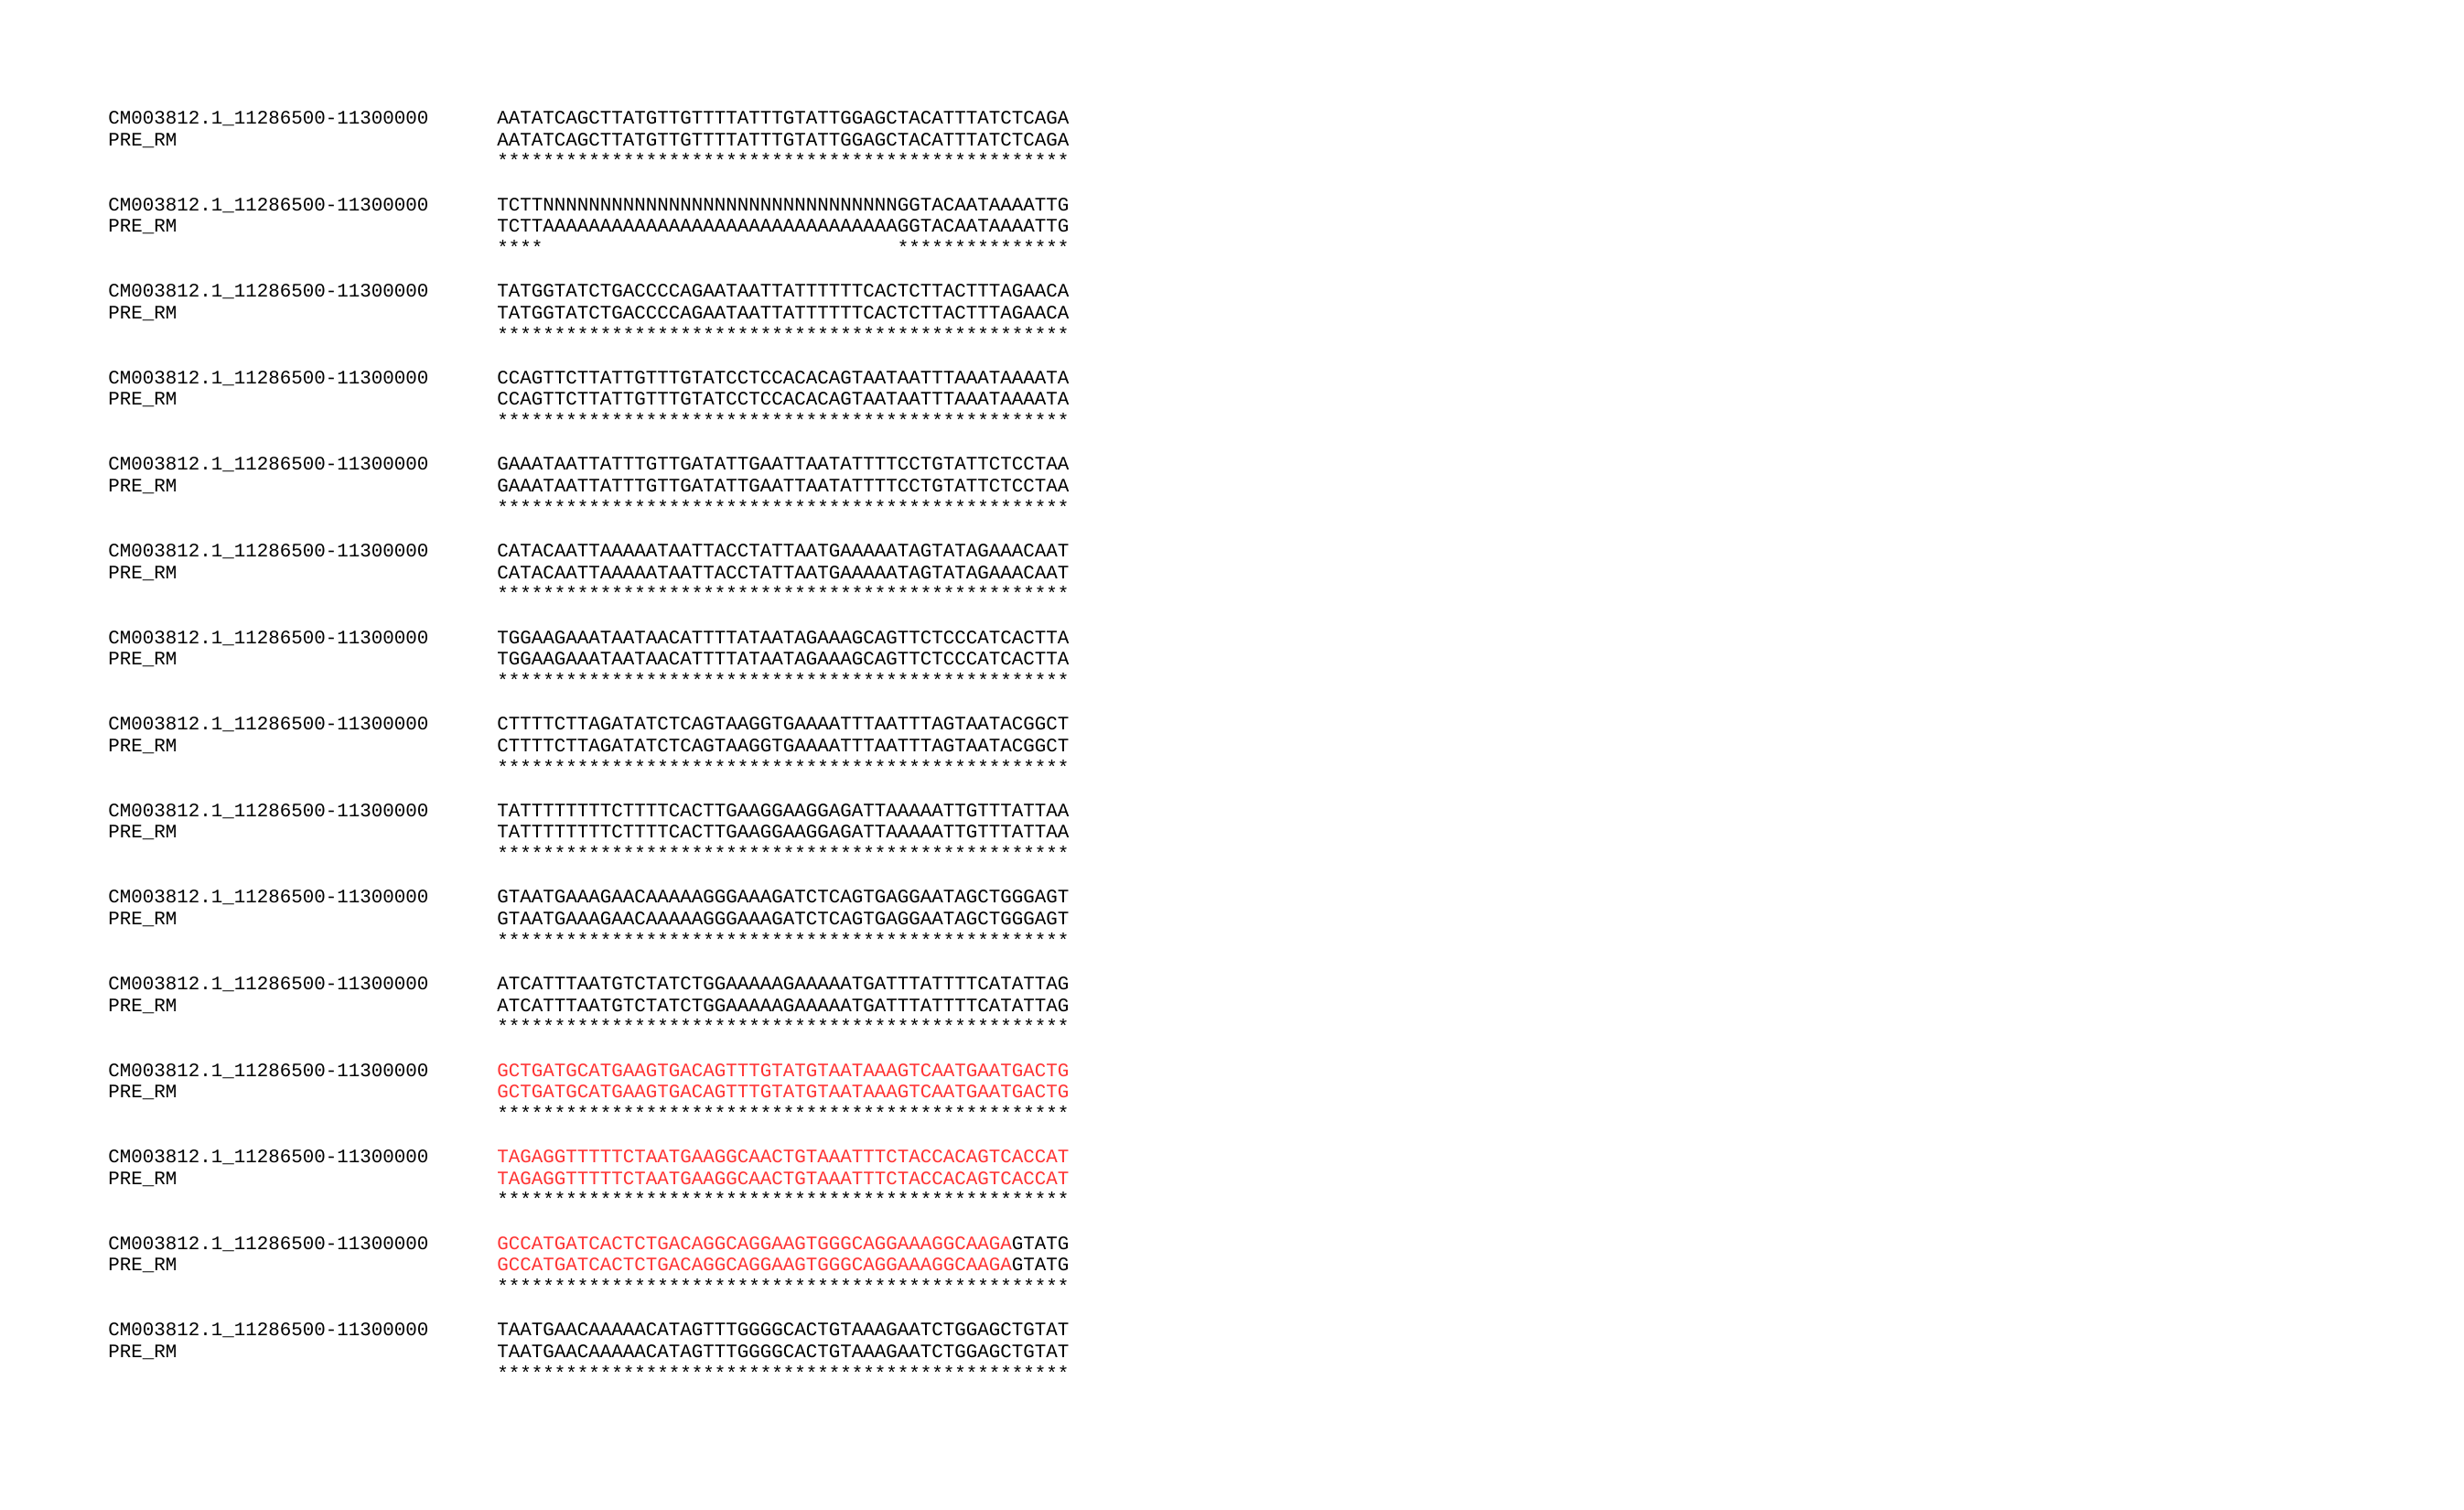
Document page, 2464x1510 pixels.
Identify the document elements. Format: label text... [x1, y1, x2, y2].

text ************************************************** [108, 1104, 2355, 1125]
text PRE_RM GCCATGATCACTCTGACAGGCAGGAAGTGGGCAGGAAAGGCAAGAGTATG [108, 1255, 2355, 1277]
text **** *************** [108, 238, 2355, 260]
text CM003812.1_11286500-11300000 CTTTTCTTAGATATCTCAGTAAGGTGAAAATTTAATTTAGTAATACGGCT [108, 714, 2355, 736]
text PRE_RM TAATGAACAAAAACATAGTTTGGGGCACTGTAAAGAATCTGGAGCTGTAT [108, 1342, 2355, 1363]
text CM003812.1_11286500-11300000 TGGAAGAAATAATAACATTTTATAATAGAAAGCAGTTCTCCCATCACTTA [108, 628, 2355, 649]
text PRE_RM TATTTTTTTTCTTTTCACTTGAAGGAAGGAGATTAAAAATTGTTTATTAA [108, 822, 2355, 844]
text ************************************************** [108, 1363, 2355, 1385]
text CM003812.1_11286500-11300000 TAATGAACAAAAACATAGTTTGGGGCACTGTAAAGAATCTGGAGCTGTAT [108, 1320, 2355, 1342]
text CM003812.1_11286500-11300000 GCCATGATCACTCTGACAGGCAGGAAGTGGGCAGGAAAGGCAAGAGTATG [108, 1234, 2355, 1255]
text ************************************************** [108, 411, 2355, 433]
text CM003812.1_11286500-11300000 TATGGTATCTGACCCCAGAATAATTATTTTTTCACTCTTACTTTAGAACA [108, 281, 2355, 303]
text CM003812.1_11286500-11300000 CATACAATTAAAAATAATTACCTATTAATGAAAAATAGTATAGAAACAAT [108, 541, 2355, 563]
text PRE_RM TAGAGGTTTTTCTAATGAAGGCAACTGTAAATTTCTACCACAGTCACCAT [108, 1169, 2355, 1190]
text CM003812.1_11286500-11300000 GAAATAATTATTTGTTGATATTGAATTAATATTTTCCTGTATTCTCCTAA [108, 454, 2355, 476]
text CM003812.1_11286500-11300000 GCTGATGCATGAAGTGACAGTTTGTATGTAATAAAGTCAATGAATGACTG [108, 1060, 2355, 1082]
text ************************************************** [108, 498, 2355, 519]
text PRE_RM TATGGTATCTGACCCCAGAATAATTATTTTTTCACTCTTACTTTAGAACA [108, 303, 2355, 324]
text ************************************************** [108, 1017, 2355, 1039]
text PRE_RM TGGAAGAAATAATAACATTTTATAATAGAAAGCAGTTCTCCCATCACTTA [108, 649, 2355, 671]
text ************************************************** [108, 151, 2355, 173]
text CM003812.1_11286500-11300000 TCTTNNNNNNNNNNNNNNNNNNNNNNNNNNNNNNNGGTACAATAAAATTG [108, 195, 2355, 216]
text ************************************************** [108, 1277, 2355, 1299]
text PRE_RM GTAATGAAAGAACAAAAAGGGAAAGATCTCAGTGAGGAATAGCTGGGAGT [108, 909, 2355, 931]
text PRE_RM CATACAATTAAAAATAATTACCTATTAATGAAAAATAGTATAGAAACAAT [108, 563, 2355, 584]
text ************************************************** [108, 324, 2355, 346]
text ************************************************** [108, 757, 2355, 779]
text PRE_RM AATATCAGCTTATGTTGTTTTATTTGTATTGGAGCTACATTTATCTCAGA [108, 130, 2355, 151]
text PRE_RM GCTGATGCATGAAGTGACAGTTTGTATGTAATAAAGTCAATGAATGACTG [108, 1082, 2355, 1104]
text CM003812.1_11286500-11300000 CCAGTTCTTATTGTTTGTATCCTCCACACAGTAATAATTTAAATAAAATA [108, 368, 2355, 390]
text PRE_RM GAAATAATTATTTGTTGATATTGAATTAATATTTTCCTGTATTCTCCTAA [108, 476, 2355, 498]
text PRE_RM ATCATTTAATGTCTATCTGGAAAAAGAAAAATGATTTATTTTCATATTAG [108, 996, 2355, 1017]
text PRE_RM CCAGTTCTTATTGTTTGTATCCTCCACACAGTAATAATTTAAATAAAATA [108, 390, 2355, 411]
text CM003812.1_11286500-11300000 TATTTTTTTTCTTTTCACTTGAAGGAAGGAGATTAAAAATTGTTTATTAA [108, 801, 2355, 822]
text CM003812.1_11286500-11300000 ATCATTTAATGTCTATCTGGAAAAAGAAAAATGATTTATTTTCATATTAG [108, 974, 2355, 996]
text CM003812.1_11286500-11300000 TAGAGGTTTTTCTAATGAAGGCAACTGTAAATTTCTACCACAGTCACCAT [108, 1147, 2355, 1169]
text PRE_RM TCTTAAAAAAAAAAAAAAAAAAAAAAAAAAAAAAAGGTACAATAAAATTG [108, 216, 2355, 238]
text CM003812.1_11286500-11300000 AATATCAGCTTATGTTGTTTTATTTGTATTGGAGCTACATTTATCTCAGA [108, 108, 2355, 130]
text ************************************************** [108, 931, 2355, 952]
text PRE_RM CTTTTCTTAGATATCTCAGTAAGGTGAAAATTTAATTTAGTAATACGGCT [108, 736, 2355, 757]
text CM003812.1_11286500-11300000 GTAATGAAAGAACAAAAAGGGAAAGATCTCAGTGAGGAATAGCTGGGAGT [108, 887, 2355, 909]
text ************************************************** [108, 1190, 2355, 1212]
text ************************************************** [108, 584, 2355, 606]
text ************************************************** [108, 671, 2355, 693]
text ************************************************** [108, 844, 2355, 866]
